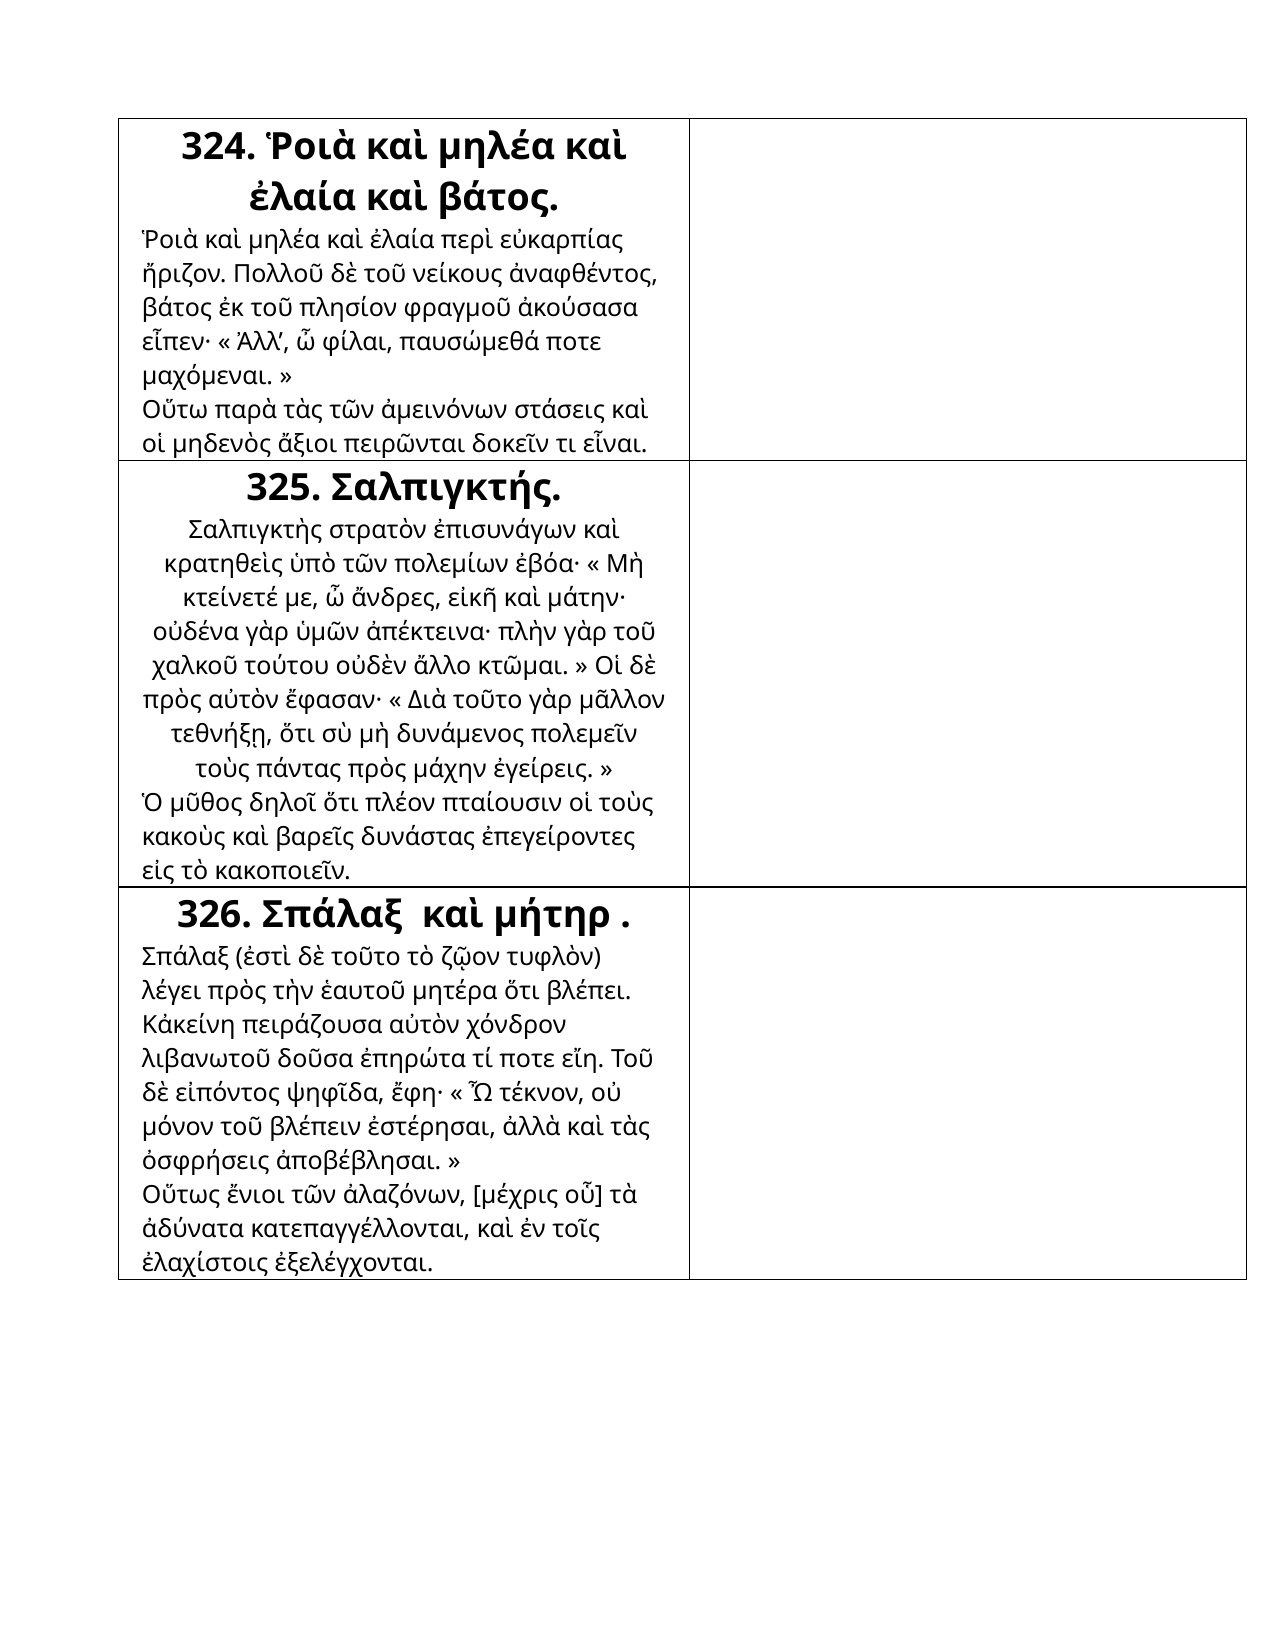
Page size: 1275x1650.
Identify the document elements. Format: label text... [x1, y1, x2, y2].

table_cell 325. Σαλπιγκτής. Σαλπιγκτὴς στρατὸν ἐπισυνάγων καὶ κρατηθεὶς ὑπὸ τῶν πολεμίων ἐβόα· « Μὴ κτείνετέ με, ὦ ἄνδρες, εἰκῆ καὶ μάτην· οὐδένα γὰρ ὑμῶν ἀπέκτεινα· πλὴν γὰρ τοῦ χαλκοῦ τούτου οὐδὲν ἄλλο κτῶμαι. » Οἱ δὲ πρὸς αὐτὸν ἔφασαν· « Διὰ τοῦτο γὰρ μᾶλλον τεθνήξῃ, ὅτι σὺ μὴ δυνάμενος πολεμεῖν τοὺς πάντας πρὸς μάχην ἐγείρεις. » Ὁ μῦθος δηλοῖ ὅτι πλέον πταίουσιν οἱ τοὺς κακοὺς καὶ βαρεῖς δυνάστας ἐπεγείροντες εἰς τὸ κακοποιεῖν. [119, 461, 689, 886]
table_cell 324. Ῥοιὰ καὶ μηλέα καὶ ἐλαία καὶ βάτος. Ῥοιὰ καὶ μηλέα καὶ ἐλαία περὶ εὐκαρπίας ἤριζον. Πολλοῦ δὲ τοῦ νείκους ἀναφθέντος, βάτος ἐκ τοῦ πλησίον φραγμοῦ ἀκούσασα εἶπεν· « Ἀλλ’, ὦ φίλαι, παυσώμεθά ποτε μαχόμεναι. » Οὕτω παρὰ τὰς τῶν ἀμεινόνων στάσεις καὶ οἱ μηδενὸς ἄξιοι πειρῶνται δοκεῖν τι εἶναι. [119, 119, 689, 460]
table_cell [690, 888, 1246, 1279]
table_cell [690, 461, 1246, 886]
table_cell 326. Σπάλαξ καὶ μήτηρ . Σπάλαξ (ἐστὶ δὲ τοῦτο τὸ ζῷον τυφλὸν) λέγει πρὸς τὴν ἑαυτοῦ μητέρα ὅτι βλέπει. Κἀκείνη πειράζουσα αὐτὸν χόνδρον λιβανωτοῦ δοῦσα ἐπηρώτα τί ποτε εἴη. Τοῦ δὲ εἰπόντος ψηφῖδα, ἔφη· « Ὦ τέκνον, οὐ μόνον τοῦ βλέπειν ἐστέρησαι, ἀλλὰ καὶ τὰς ὀσφρήσεις ἀποβέβλησαι. » Οὕτως ἔνιοι τῶν ἀλαζόνων, [μέχρις οὗ] τὰ ἀδύνατα κατεπαγγέλλονται, καὶ ἐν τοῖς ἐλαχίστοις ἐξελέγχονται. [119, 888, 689, 1279]
table_cell [690, 119, 1246, 460]
